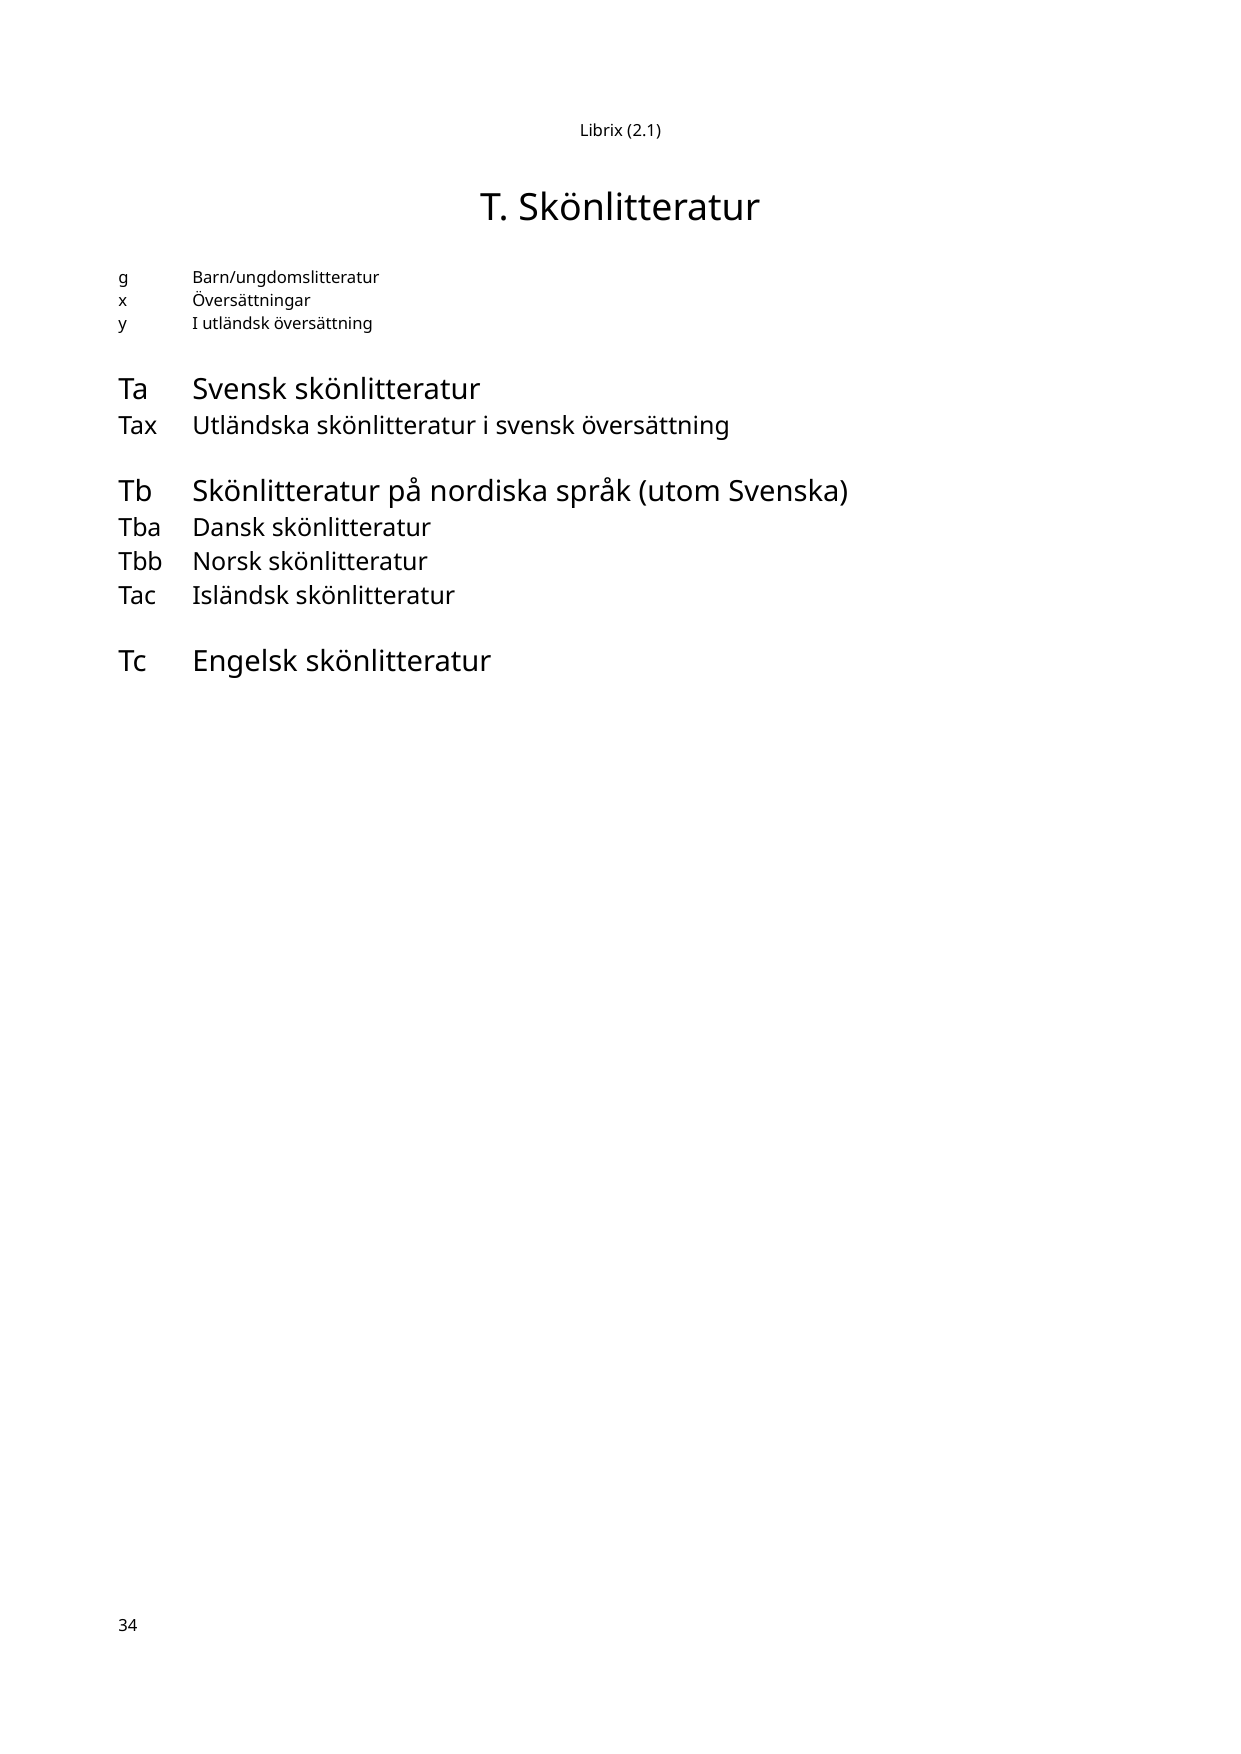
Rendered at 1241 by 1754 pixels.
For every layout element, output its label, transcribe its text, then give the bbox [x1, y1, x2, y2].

text Tac Isländsk skönlitteratur [118, 578, 1122, 612]
text Tb Skönlitteratur på nordiska språk (utom Svenska) [118, 470, 1122, 510]
text Tax Utländska skönlitteratur i svensk översättning [118, 408, 1122, 442]
text Tc Engelsk skönlitteratur [118, 641, 1122, 680]
text Tba Dansk skönlitteratur [118, 510, 1122, 544]
text x Översättningar [118, 288, 1122, 311]
text g Barn/ungdomslitteratur [118, 266, 1122, 288]
subtitle T. Skönlitteratur [118, 181, 1122, 232]
text Ta Svensk skönlitteratur [118, 368, 1122, 408]
text Tbb Norsk skönlitteratur [118, 544, 1122, 578]
text y I utländsk översättning [118, 311, 1122, 334]
